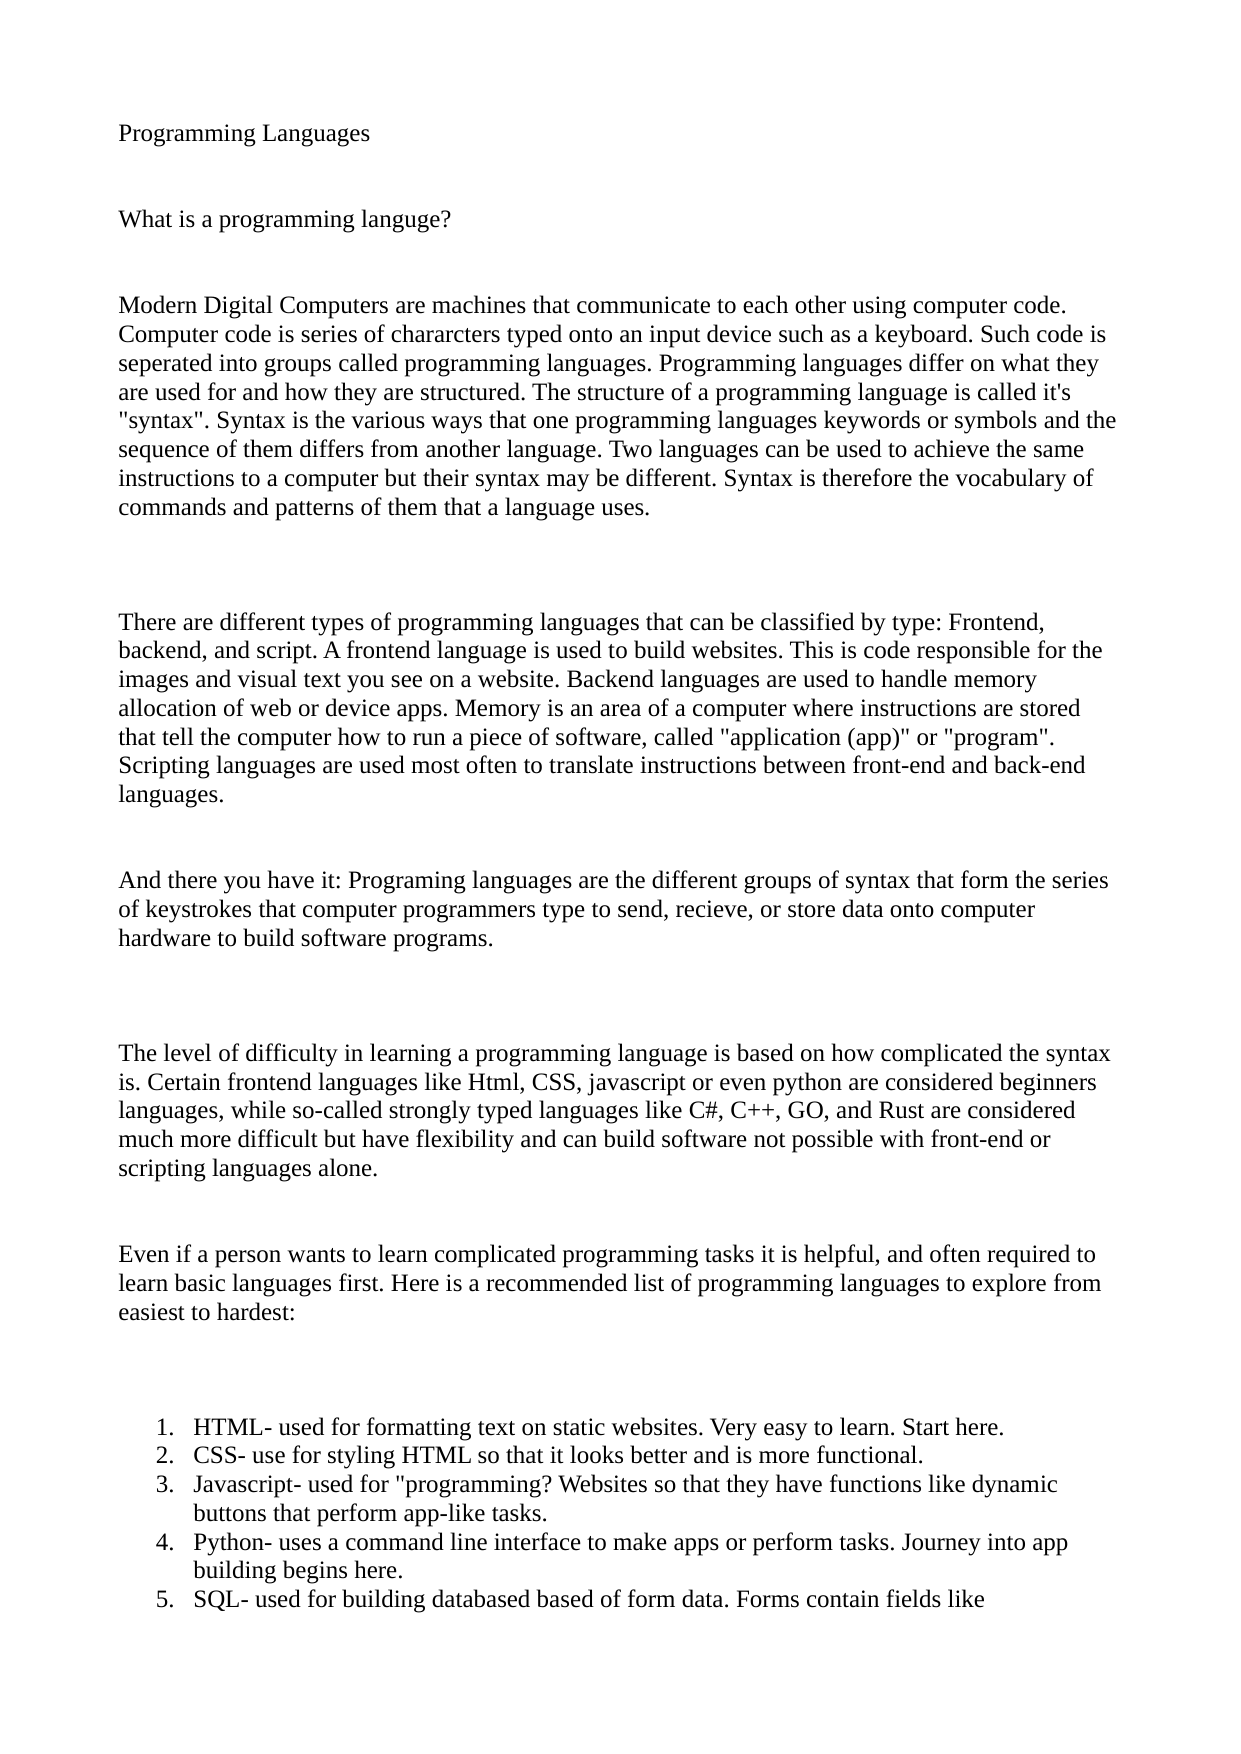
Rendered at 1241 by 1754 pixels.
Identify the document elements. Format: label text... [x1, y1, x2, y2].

text And there you have it: Programing languages are the different groups of syntax that form the series of keystrokes that computer programmers type to send, recieve, or store data onto computer hardware to build software programs. [118, 866, 1122, 952]
list HTML- used for formatting text on static websites. Very easy to learn. Start here. [156, 1412, 1122, 1441]
list SQL- used for building databased based of form data. Forms contain fields like [156, 1584, 1122, 1613]
text There are different types of programming languages that can be classified by type: Frontend, backend, and script. A frontend language is used to build websites. This is code responsible for the images and visual text you see on a website. Backend languages are used to handle memory allocation of web or device apps. Memory is an area of a computer where instructions are stored that tell the computer how to run a piece of software, called "application (app)" or "program". Scripting languages are used most often to translate instructions between front-end and back-end languages. [118, 607, 1122, 808]
list Python- uses a command line interface to make apps or perform tasks. Journey into app building begins here. [156, 1527, 1122, 1584]
text Programming Languages [118, 118, 1122, 147]
list Javascript- used for "programming? Websites so that they have functions like dynamic buttons that perform app-like tasks. [156, 1469, 1122, 1527]
text The level of difficulty in learning a programming language is based on how complicated the syntax is. Certain frontend languages like Html, CSS, javascript or even python are considered beginners languages, while so-called strongly typed languages like C#, C++, GO, and Rust are considered much more difficult but have flexibility and can build software not possible with front-end or scripting languages alone. [118, 1038, 1122, 1182]
text Modern Digital Computers are machines that communicate to each other using computer code. Computer code is series of chararcters typed onto an input device such as a keyboard. Such code is seperated into groups called programming languages. Programming languages differ on what they are used for and how they are structured. The structure of a programming language is called it's "syntax". Syntax is the various ways that one programming languages keywords or symbols and the sequence of them differs from another language. Two languages can be used to achieve the same instructions to a computer but their syntax may be different. Syntax is therefore the vocabulary of commands and patterns of them that a language uses. [118, 291, 1122, 521]
list CSS- use for styling HTML so that it looks better and is more functional. [156, 1441, 1122, 1469]
text Even if a person wants to learn complicated programming tasks it is helpful, and often required to learn basic languages first. Here is a recommended list of programming languages to explore from easiest to hardest: [118, 1239, 1122, 1326]
text What is a programming languge? [118, 204, 1122, 233]
